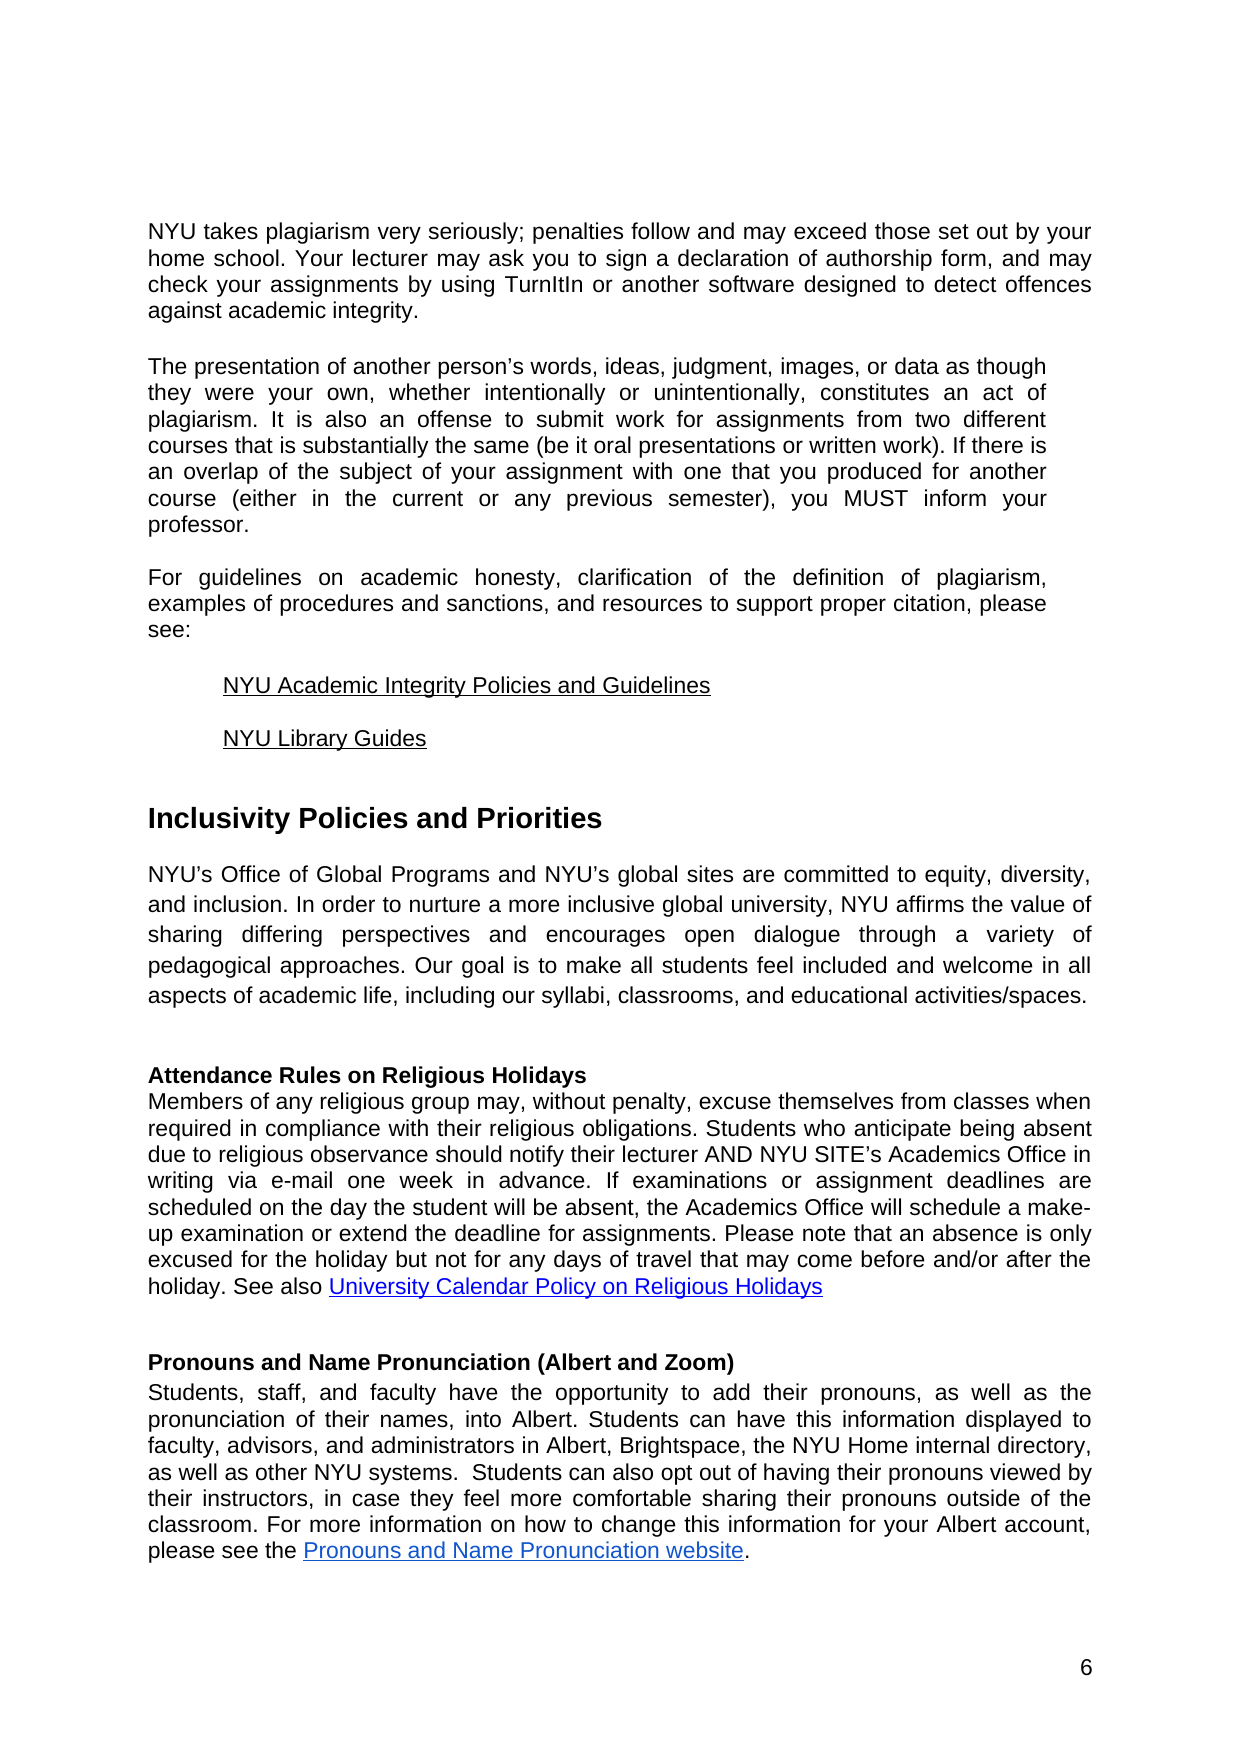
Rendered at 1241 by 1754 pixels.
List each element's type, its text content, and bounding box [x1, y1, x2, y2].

text The presentation of another person’s words, ideas, judgment, images, or data as though they were your own, whether intentionally or unintentionally, constitutes an act of plagiarism. It is also an offense to submit work for assignments from two different courses that is substantially the same (be it oral presentations or written work). If there is an overlap of the subject of your assignment with one that you produced for another course (either in the current or any previous semester), you MUST inform your professor. For guidelines on academic honesty, clarification of the definition of plagiarism, examples of procedures and sanctions, and resources to support proper citation, please see: [148, 353, 1047, 643]
subtitle Attendance Rules on Religious Holidays [148, 1062, 1092, 1088]
text Students, staff, and faculty have the opportunity to add their pronouns, as well as the pronunciation of their names, into Albert. Students can have this information displayed to faculty, advisors, and administrators in Albert, Brightspace, the NYU Home internal directory, as well as other NYU systems. Students can also opt out of having their pronouns viewed by their instructors, in case they feel more comfortable sharing their pronouns outside of the classroom. For more information on how to change this information for your Albert account, please see the Pronouns and Name Pronunciation website. [148, 1379, 1092, 1564]
text NYU’s Office of Global Programs and NYU’s global sites are committed to equity, diversity, and inclusion. In order to nurture a more inclusive global university, NYU affirms the value of sharing differing perspectives and encourages open dialogue through a variety of pedagogical approaches. Our goal is to make all students feel included and welcome in all aspects of academic life, including our syllabi, classrooms, and educational activities/spaces. [148, 861, 1092, 1008]
subtitle Pronouns and Name Pronunciation (Albert and Zoom) [148, 1349, 1092, 1376]
text NYU takes plagiarism very seriously; penalties follow and may exceed those set out by your home school. Your lecturer may ask you to sign a declaration of authorship form, and may check your assignments by using TurnItIn or another software designed to detect offences against academic integrity. [148, 192, 1092, 324]
subtitle Inclusivity Policies and Priorities [148, 801, 1092, 834]
text Members of any religious group may, without penalty, excuse themselves from classes when required in compliance with their religious obligations. Students who anticipate being absent due to religious observance should notify their lecturer AND NYU SITE’s Academics Office in writing via e-mail one week in advance. If examinations or assignment deadlines are scheduled on the day the student will be absent, the Academics Office will schedule a make-up examination or extend the deadline for assignments. Please note that an absence is only excused for the holiday but not for any days of travel that may come before and/or after the holiday. See also University Calendar Policy on Religious Holidays [148, 1088, 1092, 1299]
text NYU Academic Integrity Policies and Guidelines NYU Library Guides [223, 672, 1047, 751]
